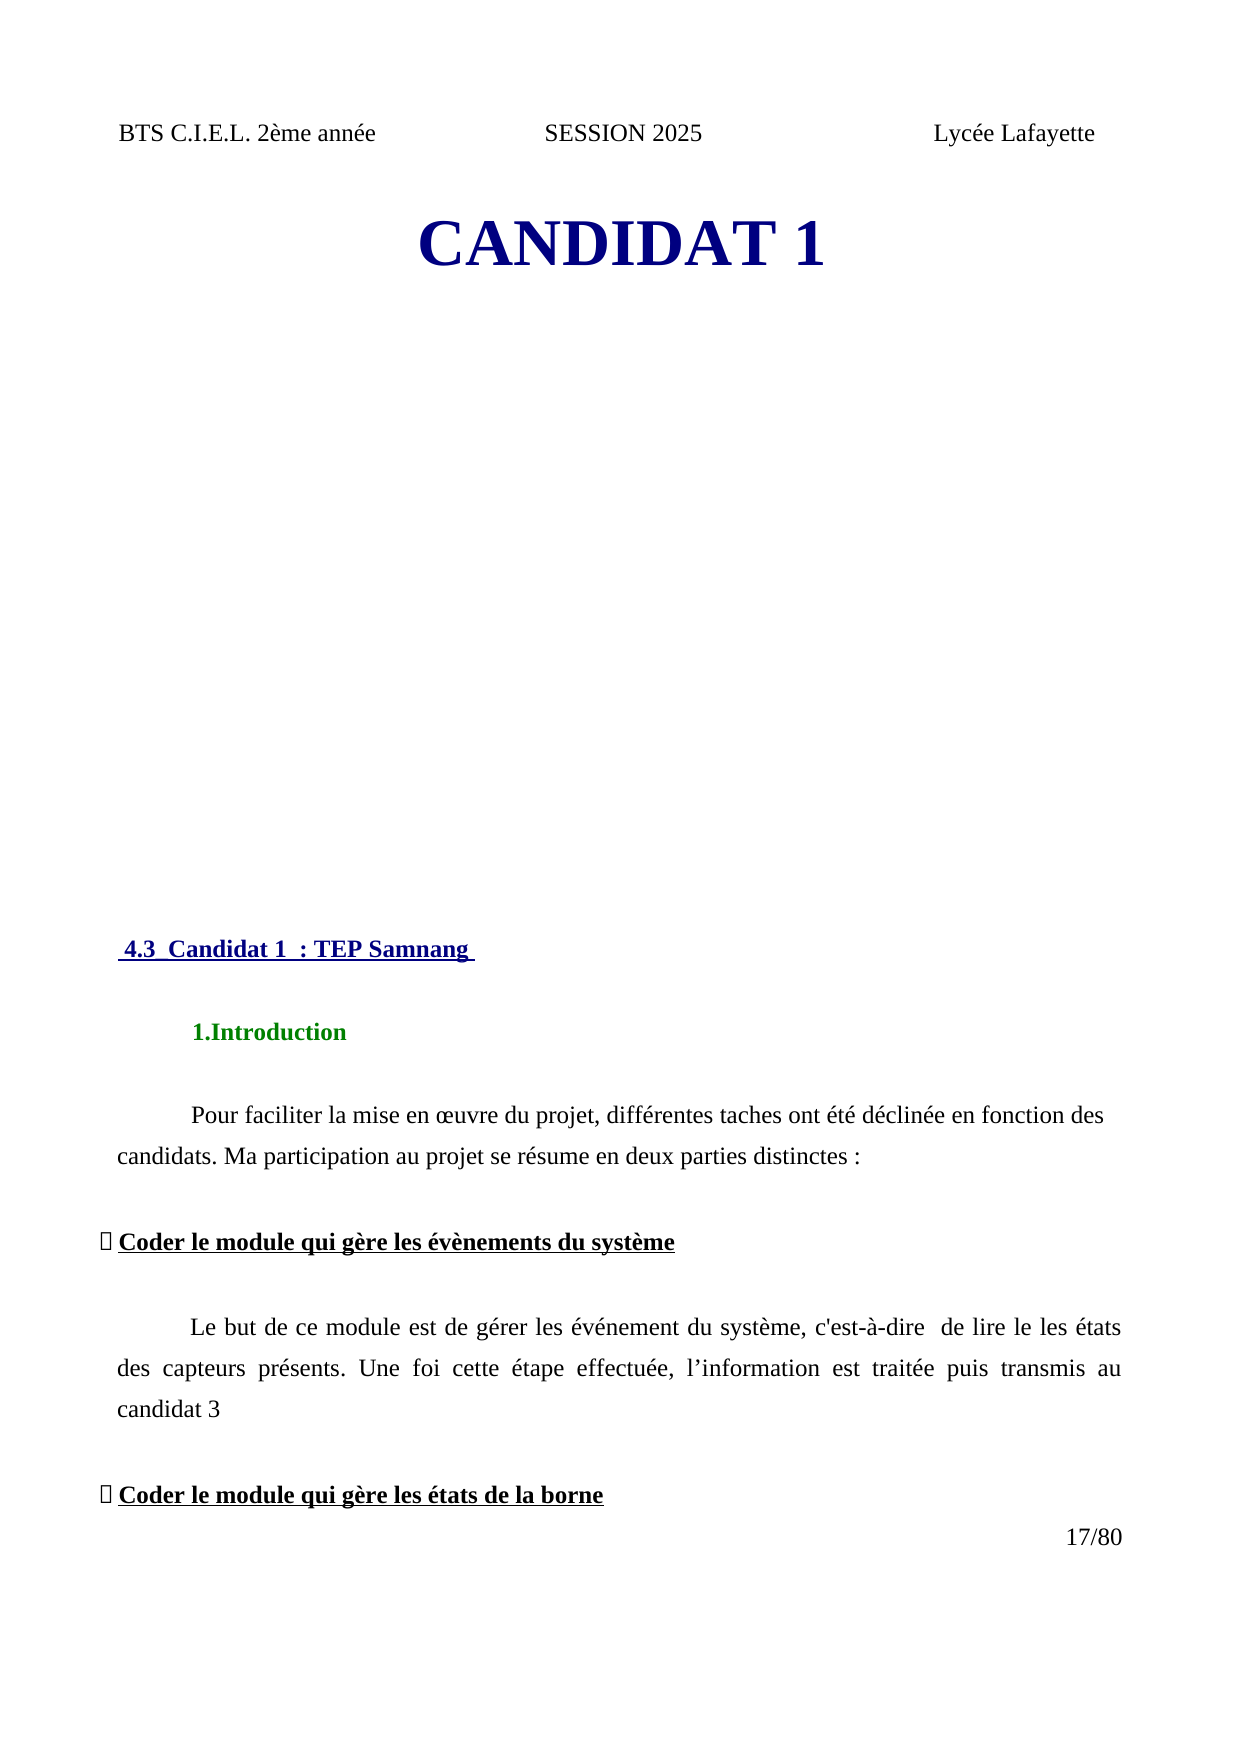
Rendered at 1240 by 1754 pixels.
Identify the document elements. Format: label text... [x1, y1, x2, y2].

text 4.3_Candidat 1 : TEP Samnang [118, 934, 690, 963]
text Pour faciliter la mise en œuvre du projet, différentes taches ont été déclinée en fonction des candidats. Ma participation au projet se résume en deux parties distinctes : [117, 1100, 1121, 1169]
subtitle CANDIDAT 1 [119, 203, 827, 280]
subtitle 1.Introduction [192, 1017, 1122, 1046]
list Coder le module qui gère les états de la borne [98, 1477, 1122, 1511]
text Le but de ce module est de gérer les événement du système, c'est-à-dire de lire le les états des capteurs présents. Une foi cette étape effectuée, l’information est traitée puis transmis au candidat 3 [117, 1312, 1122, 1423]
list Coder le module qui gère les évènements du système [98, 1223, 1122, 1257]
